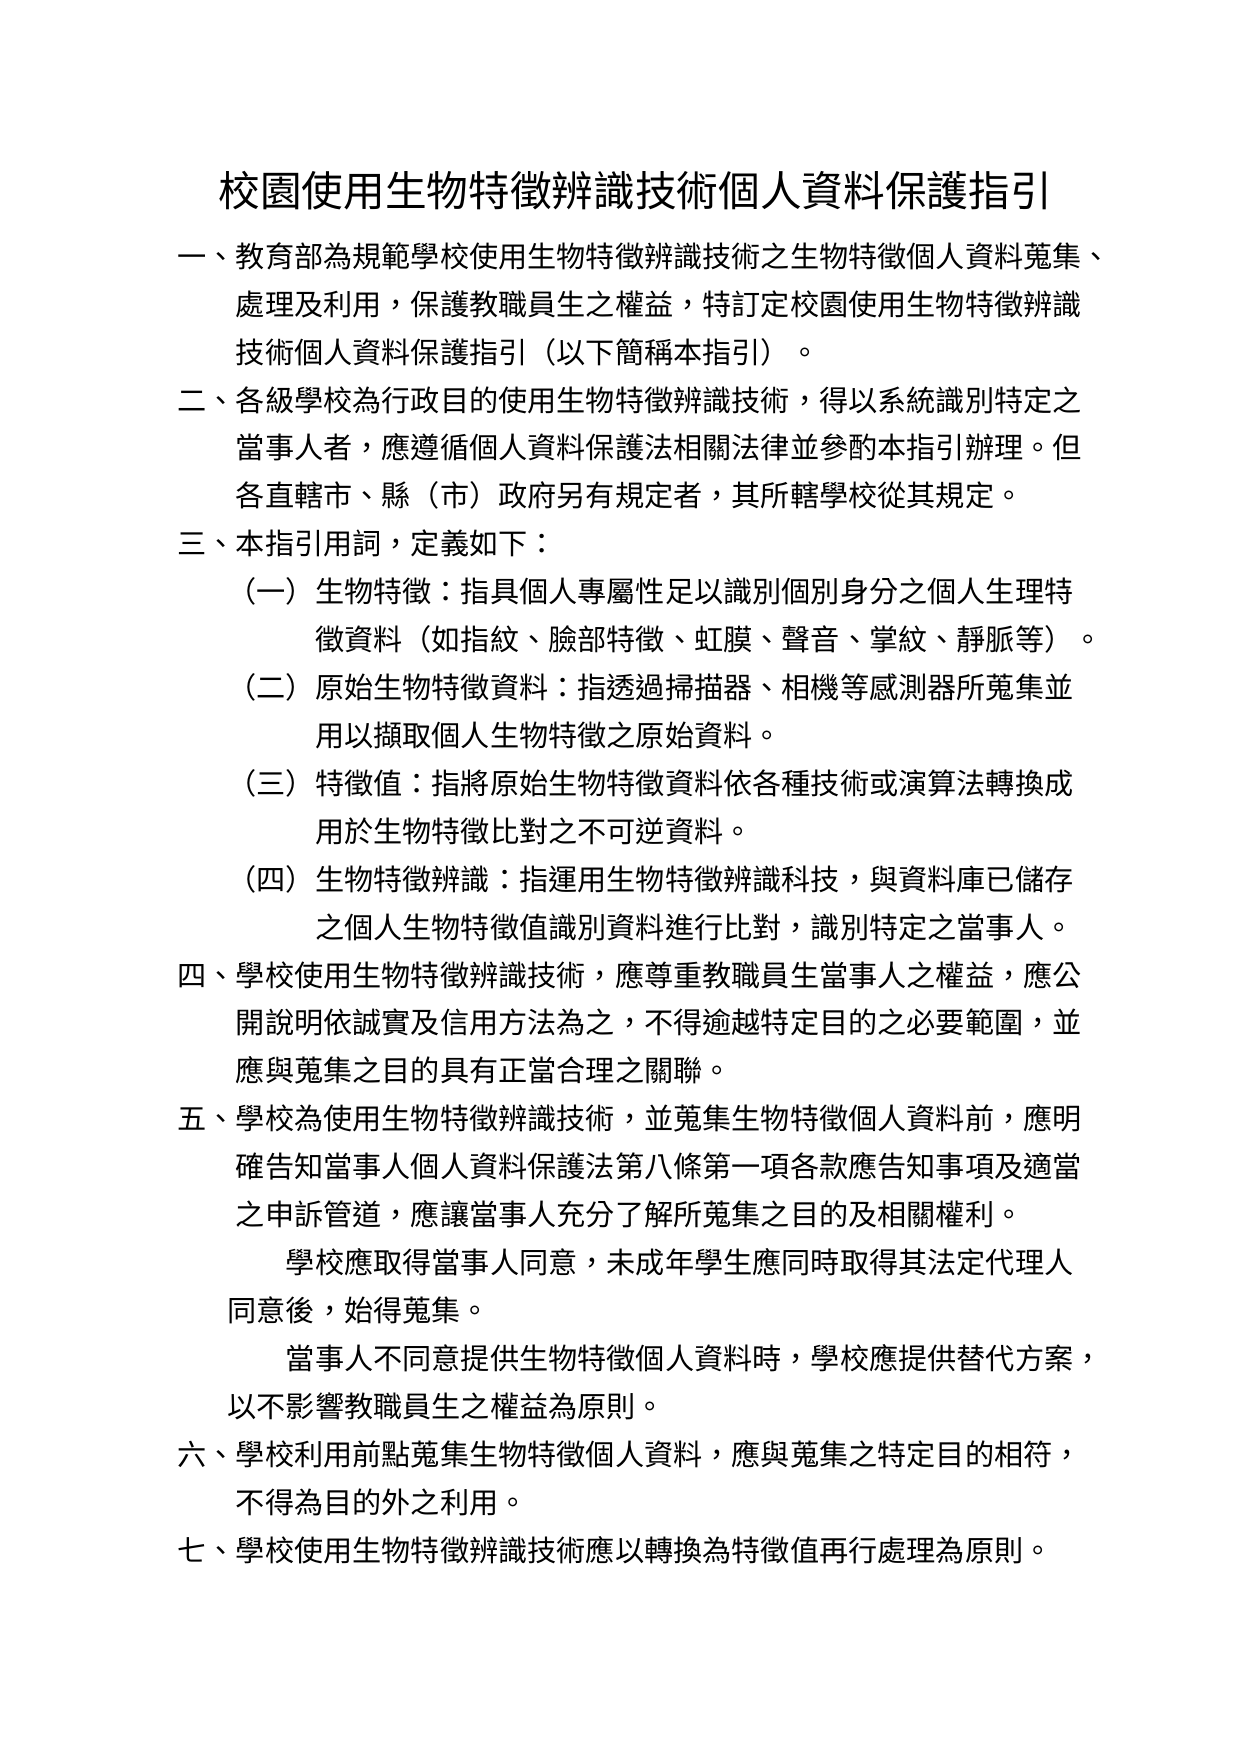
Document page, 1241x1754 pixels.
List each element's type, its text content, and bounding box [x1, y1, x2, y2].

text 七、學校使用生物特徵辨識技術應以轉換為特徵值再行處理為原則。 [177, 1523, 1092, 1571]
text 三、本指引用詞，定義如下： [177, 516, 1092, 564]
text 四、學校使用生物特徵辨識技術，應尊重教職員生當事人之權益，應公開說明依誠實及信用方法為之，不得逾越特定目的之必要範圍，並應與蒐集之目的具有正當合理之關聯。 [177, 948, 1092, 1091]
text 六、學校利用前點蒐集生物特徵個人資料，應與蒐集之特定目的相符，不得為目的外之利用。 [177, 1427, 1092, 1523]
text 五、學校為使用生物特徵辨識技術，並蒐集生物特徵個人資料前，應明確告知當事人個人資料保護法第八條第一項各款應告知事項及適當之申訴管道，應讓當事人充分了解所蒐集之目的及相關權利。 [177, 1091, 1092, 1235]
text 校園使用生物特徵辨識技術個人資料保護指引 [177, 158, 1092, 218]
text （二）原始生物特徵資料：指透過掃描器、相機等感測器所蒐集並用以擷取個人生物特徵之原始資料。 [227, 660, 1092, 756]
text 一、教育部為規範學校使用生物特徵辨識技術之生物特徵個人資料蒐集、處理及利用，保護教職員生之權益，特訂定校園使用生物特徵辨識技術個人資料保護指引（以下簡稱本指引）。 [177, 229, 1092, 373]
text （四）生物特徵辨識：指運用生物特徵辨識科技，與資料庫已儲存之個人生物特徵值識別資料進行比對，識別特定之當事人。 [227, 852, 1092, 948]
text （三）特徵值：指將原始生物特徵資料依各種技術或演算法轉換成用於生物特徵比對之不可逆資料。 [227, 756, 1092, 852]
text （一）生物特徵：指具個人專屬性足以識別個別身分之個人生理特徵資料（如指紋、臉部特徵、虹膜、聲音、掌紋、靜脈等）。 [227, 564, 1092, 660]
text 學校應取得當事人同意，未成年學生應同時取得其法定代理人同意後，始得蒐集。 [227, 1235, 1092, 1331]
text 當事人不同意提供生物特徵個人資料時，學校應提供替代方案，以不影響教職員生之權益為原則。 [227, 1331, 1092, 1427]
text 二、各級學校為行政目的使用生物特徵辨識技術，得以系統識別特定之當事人者，應遵循個人資料保護法相關法律並參酌本指引辦理。但各直轄市、縣（市）政府另有規定者，其所轄學校從其規定。 [177, 373, 1092, 516]
